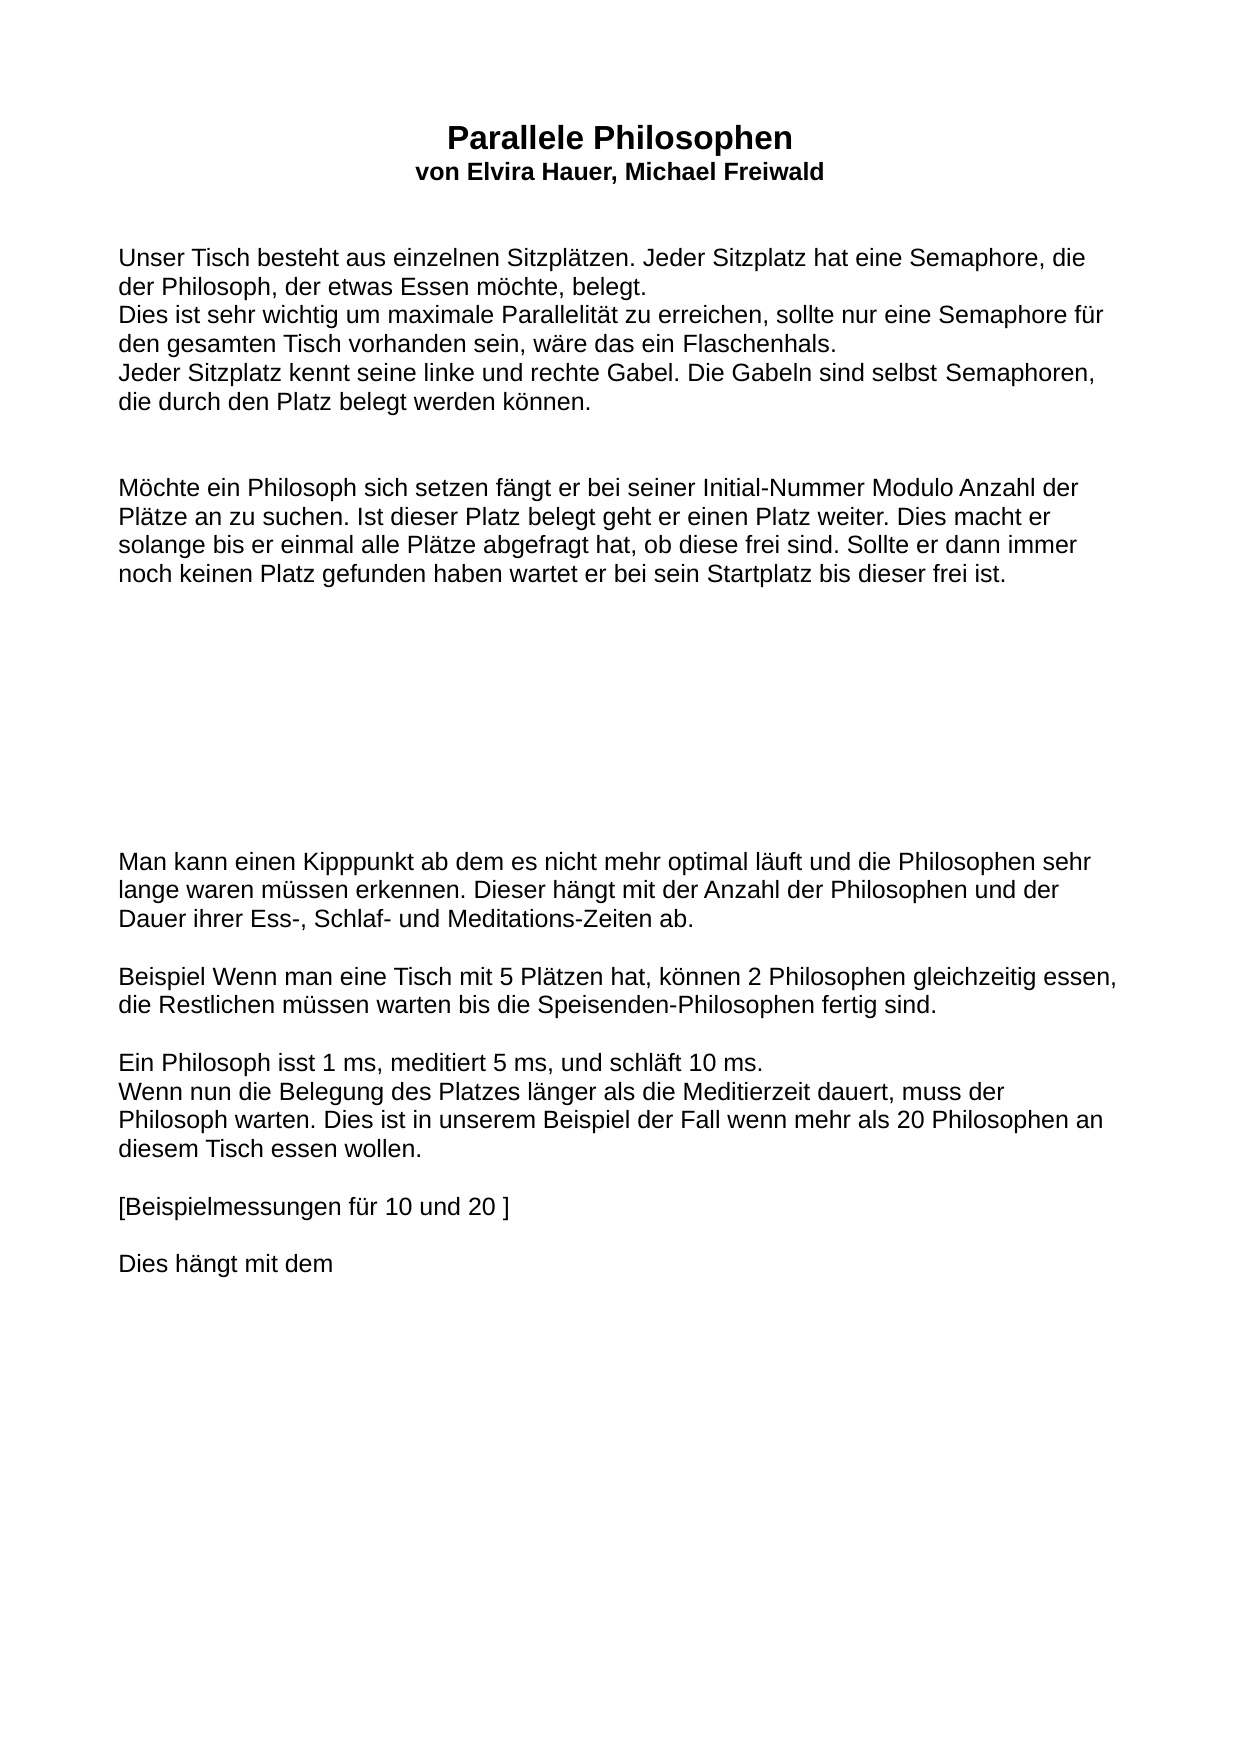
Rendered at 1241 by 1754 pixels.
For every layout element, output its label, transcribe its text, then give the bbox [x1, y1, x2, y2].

text Dies ist sehr wichtig um maximale Parallelität zu erreichen, sollte nur eine Semaphore für den gesamten Tisch vorhanden sein, wäre das ein Flaschenhals. [118, 300, 1122, 358]
text Jeder Sitzplatz kennt seine linke und rechte Gabel. Die Gabeln sind selbst Semaphoren, die durch den Platz belegt werden können. [118, 358, 1122, 415]
text Wenn nun die Belegung des Platzes länger als die Meditierzeit dauert, muss der Philosoph warten. Dies ist in unserem Beispiel der Fall wenn mehr als 20 Philosophen an diesem Tisch essen wollen. [118, 1077, 1122, 1163]
text Dies hängt mit dem [118, 1249, 1122, 1278]
text [Beispielmessungen für 10 und 20 ] [118, 1192, 1122, 1220]
text von Elvira Hauer, Michael Freiwald [118, 157, 1122, 185]
text Parallele Philosophen [118, 118, 1122, 157]
text Beispiel Wenn man eine Tisch mit 5 Plätzen hat, können 2 Philosophen gleichzeitig essen, die Restlichen müssen warten bis die Speisenden-Philosophen fertig sind. [118, 962, 1122, 1019]
text Möchte ein Philosoph sich setzen fängt er bei seiner Initial-Nummer Modulo Anzahl der Plätze an zu suchen. Ist dieser Platz belegt geht er einen Platz weiter. Dies macht er solange bis er einmal alle Plätze abgefragt hat, ob diese frei sind. Sollte er dann immer noch keinen Platz gefunden haben wartet er bei sein Startplatz bis dieser frei ist. [118, 473, 1122, 588]
text Man kann einen Kipppunkt ab dem es nicht mehr optimal läuft und die Philosophen sehr lange waren müssen erkennen. Dieser hängt mit der Anzahl der Philosophen und der Dauer ihrer Ess-, Schlaf- und Meditations-Zeiten ab. [118, 847, 1122, 933]
text Ein Philosoph isst 1 ms, meditiert 5 ms, und schläft 10 ms. [118, 1048, 1122, 1077]
text Unser Tisch besteht aus einzelnen Sitzplätzen. Jeder Sitzplatz hat eine Semaphore, die der Philosoph, der etwas Essen möchte, belegt. [118, 243, 1122, 300]
